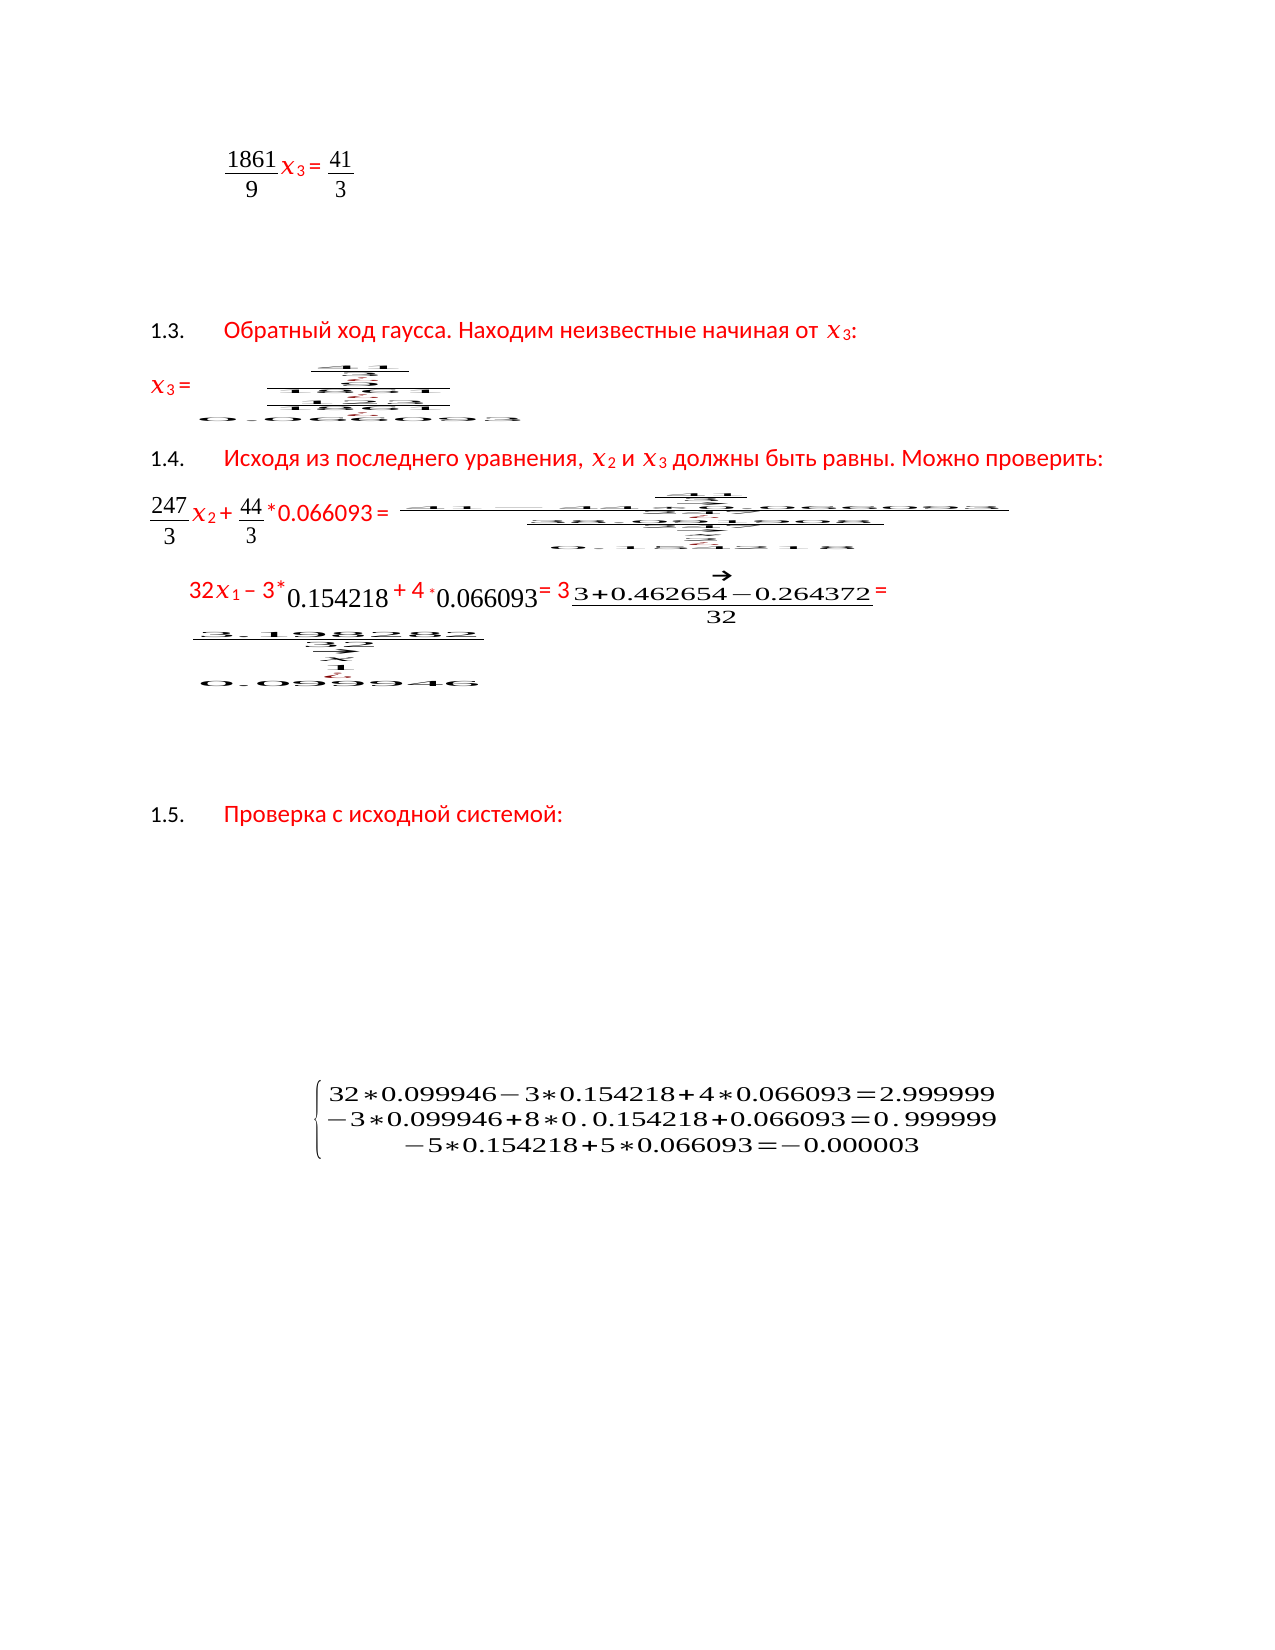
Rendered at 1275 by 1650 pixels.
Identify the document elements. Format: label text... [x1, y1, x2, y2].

list 𝑥3 = [188, 146, 1123, 203]
list Исходя из последнего уравнения, 𝑥2 и 𝑥3 должны быть равны. Можно проверить: [150, 442, 1123, 473]
list Обратный ход гаусса. Находим неизвестные начиная от 𝑥3: [150, 313, 1123, 344]
text 𝑥3 = [148, 365, 1105, 422]
text 𝑥2 + *0.066093 = [148, 493, 1123, 550]
list 32𝑥1 – 3* + 4 *= 3= [188, 570, 1123, 688]
list Проверка с исходной системой: [150, 798, 1123, 828]
